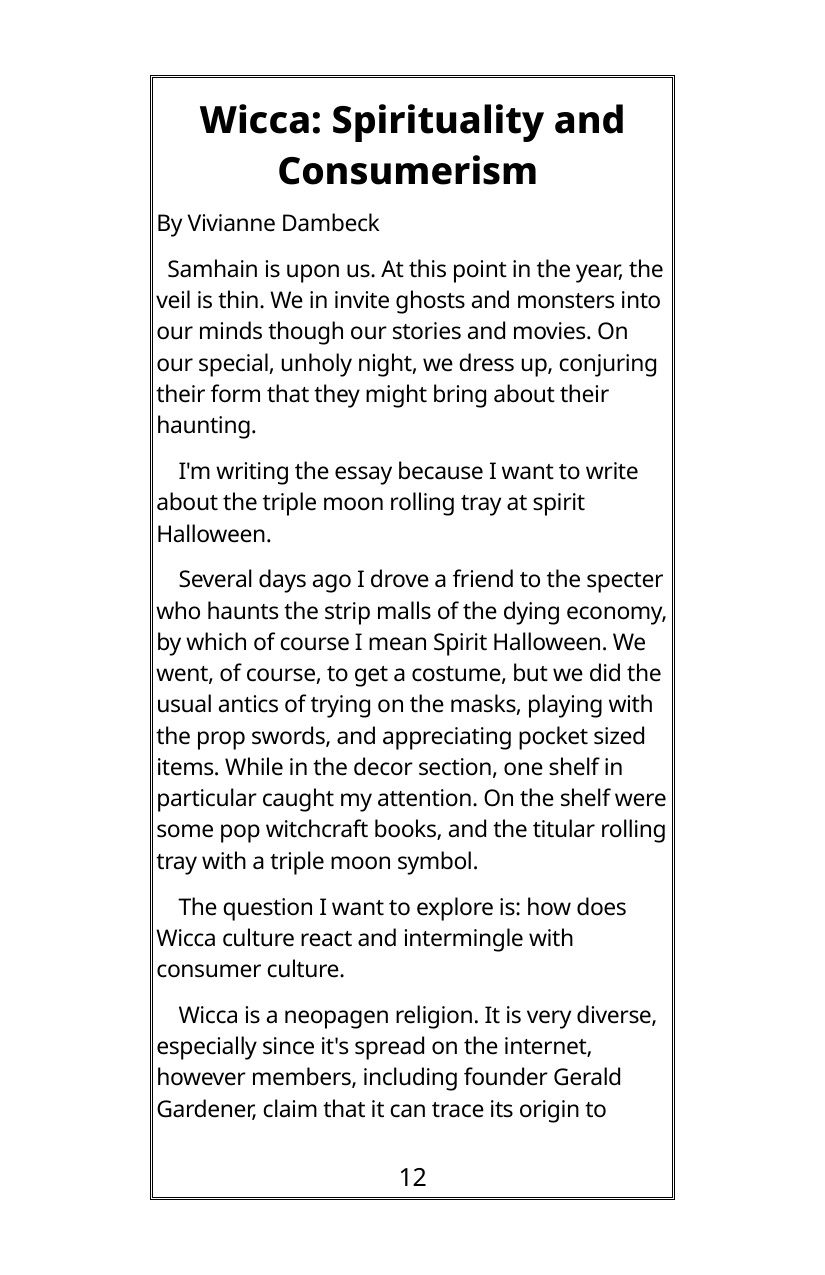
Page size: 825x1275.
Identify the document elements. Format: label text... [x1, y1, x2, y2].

text The question I want to explore is: how does Wicca culture react and intermingle with consumer culture. [156, 891, 669, 984]
text I'm writing the essay because I want to write about the triple moon rolling tray at spirit Halloween. [156, 455, 669, 549]
text Several days ago I drove a friend to the specter who haunts the strip malls of the dying economy, by which of course I mean Spirit Halloween. We went, of course, to get a costume, but we did the usual antics of trying on the masks, playing with the prop swords, and appreciating pocket sized items. While in the decor section, one shelf in particular caught my attention. On the shelf were some pop witchcraft books, and the titular rolling tray with a triple moon symbol. [156, 563, 669, 876]
text Wicca is a neopagen religion. It is very diverse, especially since it's spread on the internet, however members, including founder Gerald Gardener, claim that it can trace its origin to [156, 999, 669, 1124]
text Samhain is upon us. At this point in the year, the veil is thin. We in invite ghosts and monsters into our minds though our stories and movies. On our special, unholy night, we dress up, conjuring their form that they might bring about their haunting. [156, 253, 669, 441]
text By Vivianne Dambeck [156, 207, 669, 238]
title Wicca: Spirituality and Consumerism [156, 93, 669, 195]
